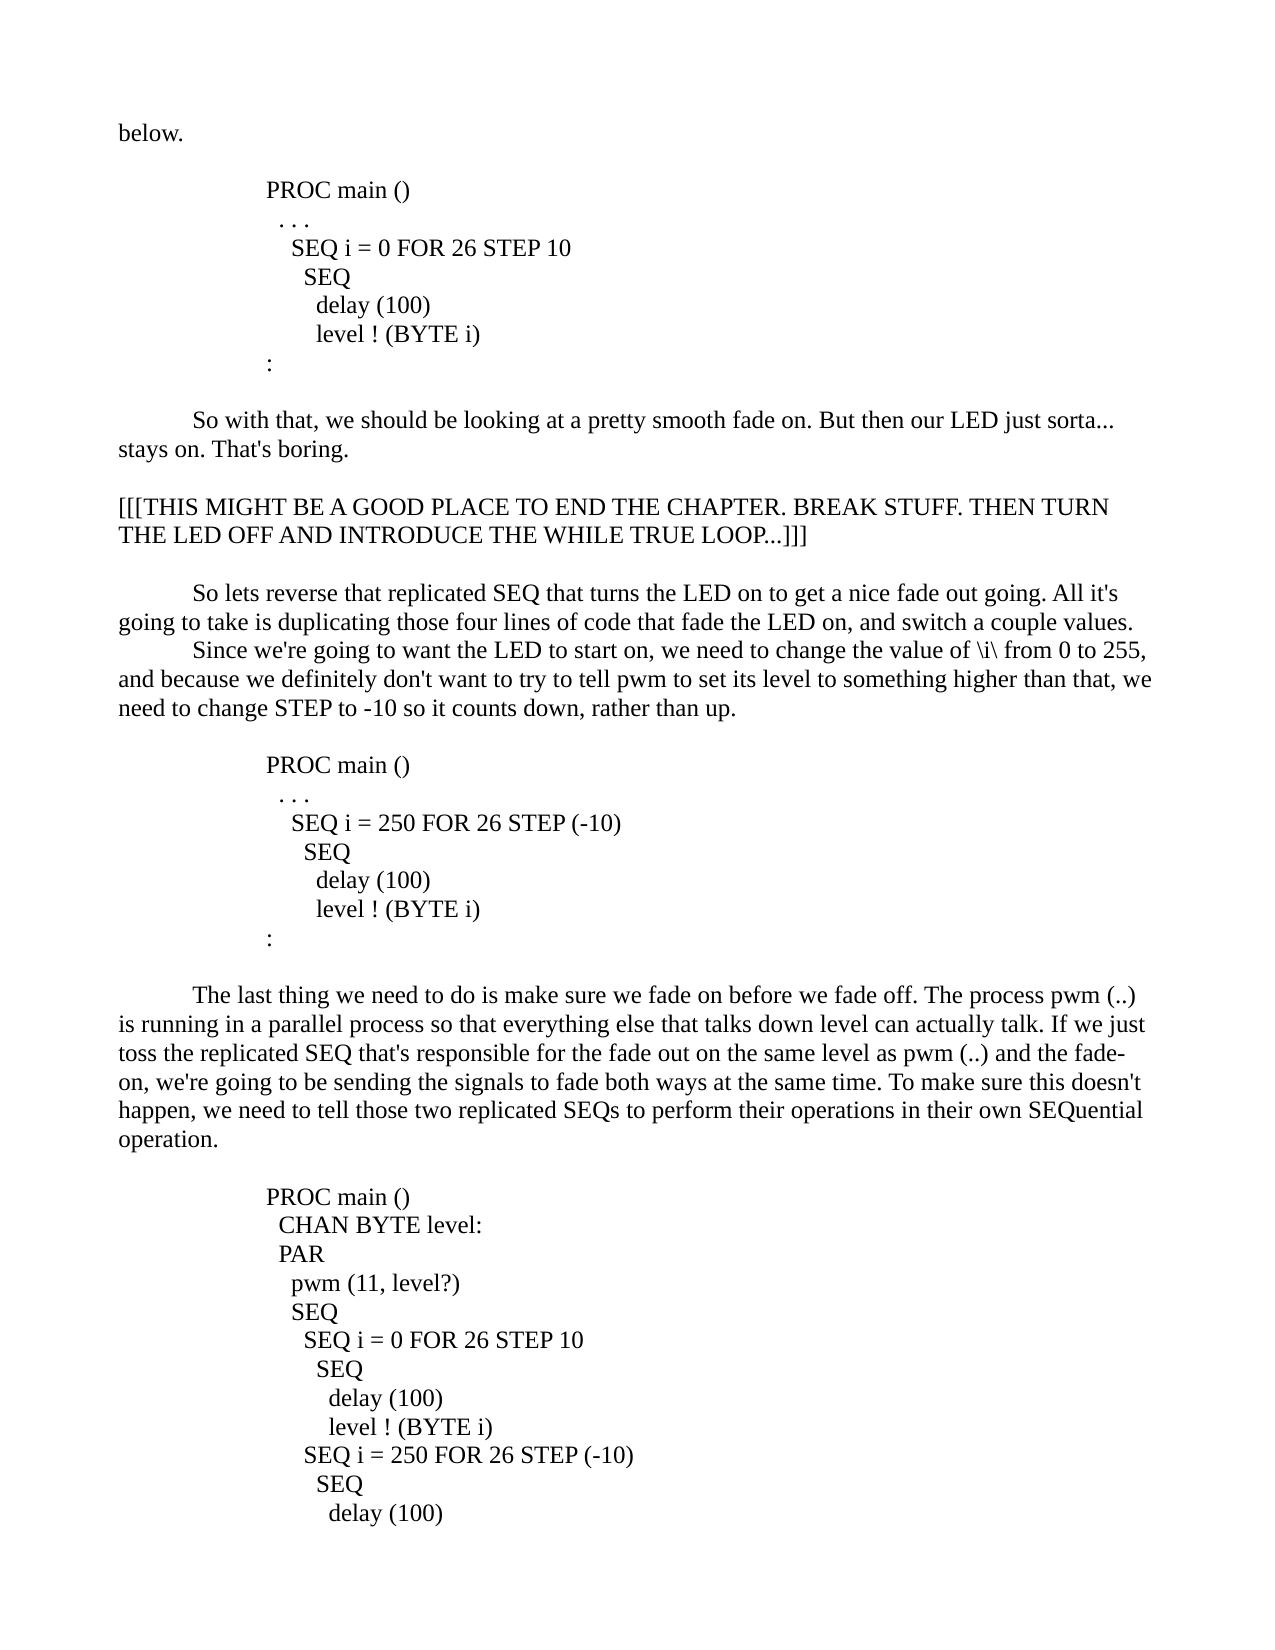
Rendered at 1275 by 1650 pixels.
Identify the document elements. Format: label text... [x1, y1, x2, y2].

text PROC main () [118, 176, 1157, 204]
text Since we're going to want the LED to start on, we need to change the value of \i\ from 0 to 255, and because we definitely don't want to try to tell pwm to set its level to something higher than that, we need to change STEP to -10 so it counts down, rather than up. [118, 636, 1157, 722]
text SEQ i = 0 FOR 26 STEP 10 [118, 233, 1157, 262]
text . . . [118, 779, 1157, 808]
text The last thing we need to do is make sure we fade on before we fade off. The process pwm (..) is running in a parallel process so that everything else that talks down level can actually talk. If we just toss the replicated SEQ that's responsible for the fade out on the same level as pwm (..) and the fade-on, we're going to be sending the signals to fade both ways at the same time. To make sure this doesn't happen, we need to tell those two replicated SEQs to perform their operations in their own SEQuential operation. [118, 981, 1157, 1153]
text SEQ [118, 1354, 1157, 1383]
text SEQ [118, 837, 1157, 866]
text below. [118, 118, 1157, 147]
text PAR [118, 1239, 1157, 1268]
text So with that, we should be looking at a pretty smooth fade on. But then our LED just sorta... stays on. That's boring. [118, 406, 1157, 463]
text SEQ i = 250 FOR 26 STEP (-10) [118, 1441, 1157, 1469]
text delay (100) [118, 1498, 1157, 1527]
text delay (100) [118, 1383, 1157, 1412]
text SEQ [118, 1469, 1157, 1498]
text So lets reverse that replicated SEQ that turns the LED on to get a nice fade out going. All it's going to take is duplicating those four lines of code that fade the LED on, and switch a couple values. [118, 578, 1157, 636]
text : [118, 348, 1157, 377]
text CHAN BYTE level: [118, 1211, 1157, 1239]
text pwm (11, level?) [118, 1268, 1157, 1297]
text . . . [118, 204, 1157, 233]
text SEQ [118, 1297, 1157, 1326]
text SEQ [118, 262, 1157, 291]
text level ! (BYTE i) [118, 319, 1157, 348]
text delay (100) [118, 291, 1157, 319]
text : [118, 923, 1157, 952]
text PROC main () [118, 1182, 1157, 1211]
text SEQ i = 0 FOR 26 STEP 10 [118, 1326, 1157, 1354]
text PROC main () [118, 751, 1157, 779]
text level ! (BYTE i) [118, 894, 1157, 923]
text delay (100) [118, 866, 1157, 894]
text level ! (BYTE i) [118, 1412, 1157, 1441]
text SEQ i = 250 FOR 26 STEP (-10) [118, 808, 1157, 837]
text [[[THIS MIGHT BE A GOOD PLACE TO END THE CHAPTER. BREAK STUFF. THEN TURN THE LED OFF AND INTRODUCE THE WHILE TRUE LOOP...]]] [118, 492, 1157, 549]
